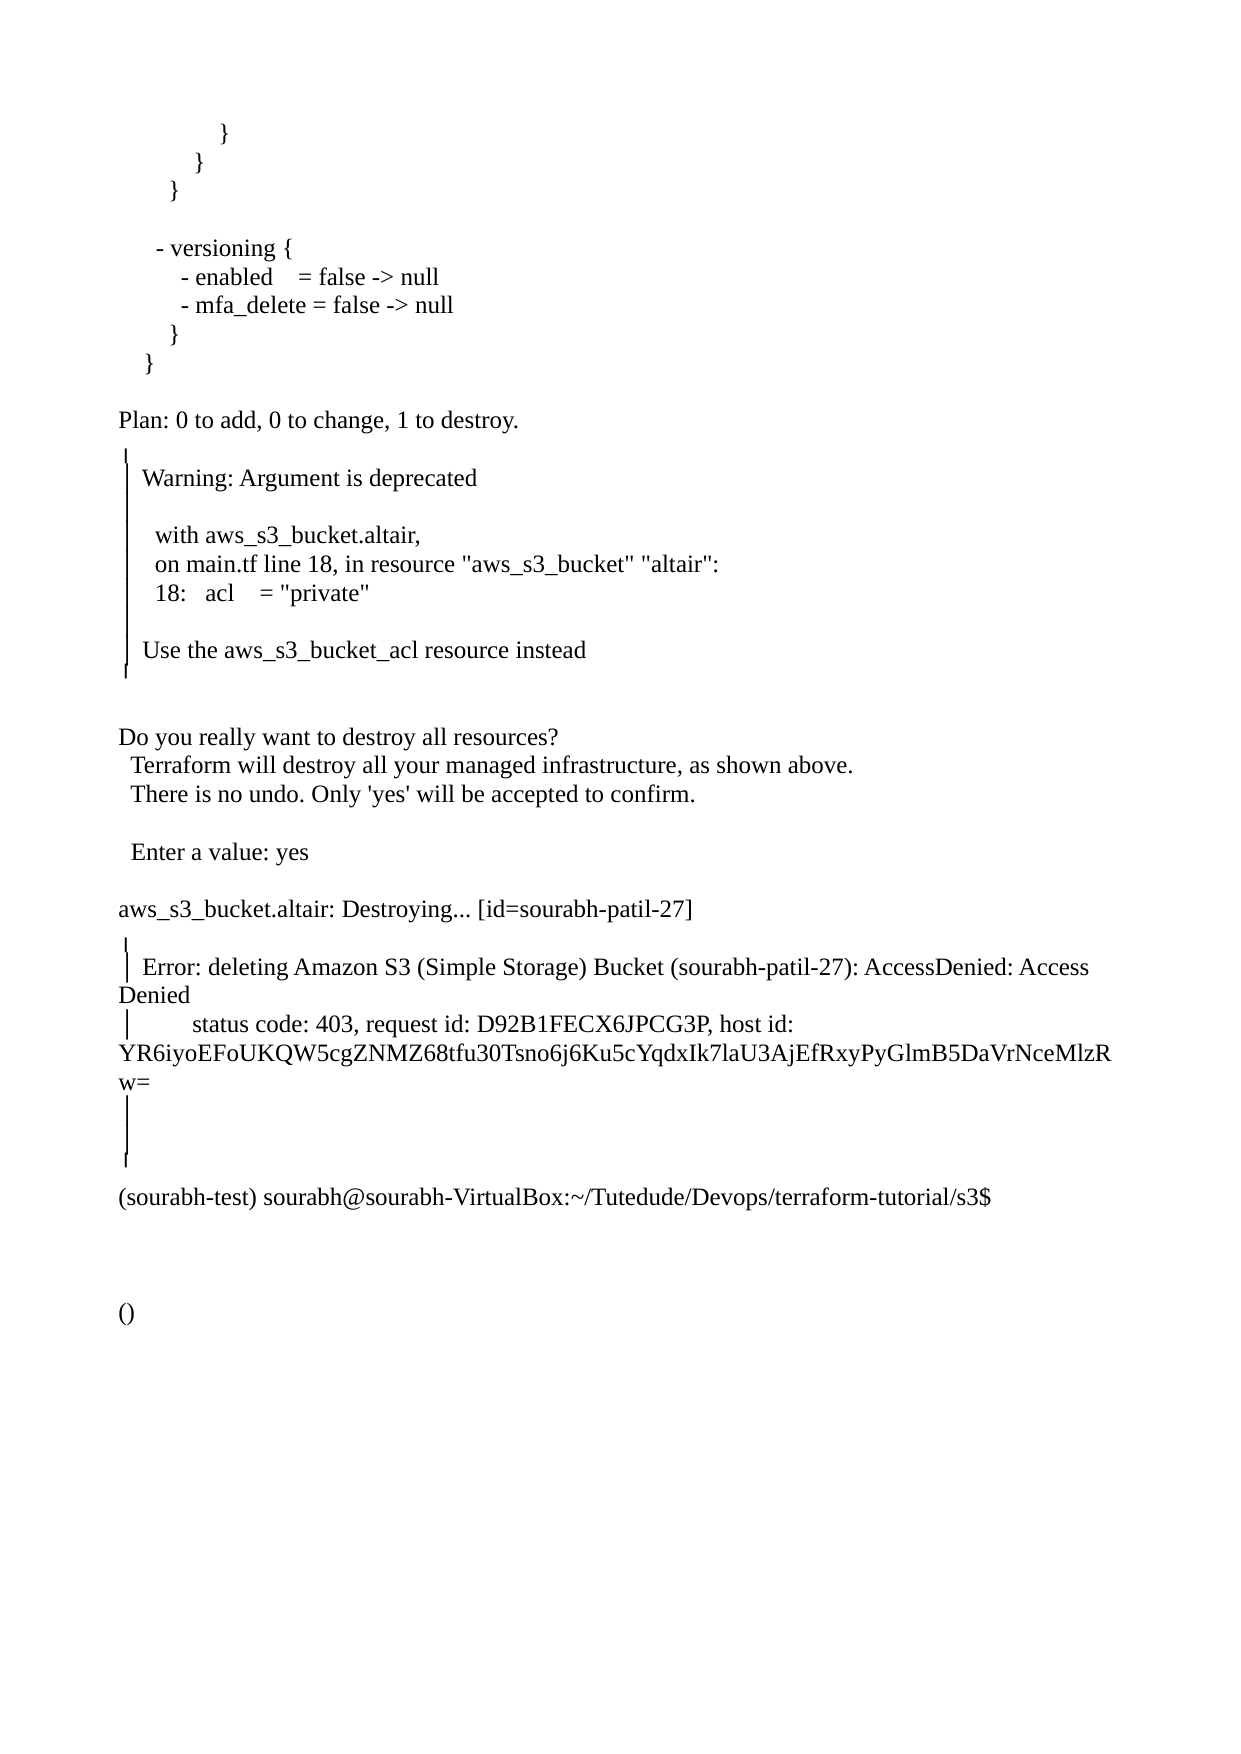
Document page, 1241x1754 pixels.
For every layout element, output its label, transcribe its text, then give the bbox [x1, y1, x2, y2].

text } [118, 319, 1122, 348]
text │ [118, 1096, 126, 1124]
text │ [118, 492, 126, 521]
text │ status code: 403, request id: D92B1FECX6JPCG3P, host id: YR6iyoEFoUKQW5cgZNMZ68tfu30Tsno6j6Ku5cYqdxIk7laU3AjEfRxyPyGlmB5DaVrNceMlzRw= [118, 1009, 1122, 1096]
text } [118, 118, 1122, 147]
text │ Warning: Argument is deprecated [128, 463, 1122, 492]
text } [118, 176, 1122, 204]
text Enter a value: yes [118, 837, 1122, 866]
text │ with aws_s3_bucket.altair, [128, 521, 1122, 549]
text (sourabh-test) sourabh@sourabh-VirtualBox:~/Tutedude/Devops/terraform-tutorial/s3$ [118, 1182, 1122, 1211]
text ╷ [118, 923, 1122, 952]
text Do you really want to destroy all resources? [118, 722, 1122, 751]
text │ Error: deleting Amazon S3 (Simple Storage) Bucket (sourabh-patil-27): AccessDenied: Access Denied [118, 952, 1122, 1009]
text ╵ [118, 1153, 1122, 1182]
text } [118, 147, 1122, 176]
text There is no undo. Only 'yes' will be accepted to confirm. [118, 779, 1122, 808]
text │ 18: acl = "private" [128, 578, 1122, 607]
text │ [128, 1096, 1122, 1124]
text Terraform will destroy all your managed infrastructure, as shown above. [118, 751, 1122, 779]
text │ on main.tf line 18, in resource "aws_s3_bucket" "altair": [128, 549, 1122, 578]
text - mfa_delete = false -> null [118, 291, 1122, 319]
text aws_s3_bucket.altair: Destroying... [id=sourabh-patil-27] [118, 894, 1122, 923]
text - versioning { [118, 233, 1122, 262]
text │ [118, 1124, 126, 1153]
text │ Use the aws_s3_bucket_acl resource instead [128, 636, 1122, 664]
text - enabled = false -> null [118, 262, 1122, 291]
text ╵ [118, 664, 1122, 693]
text } [118, 348, 1122, 377]
text │ [128, 492, 1122, 521]
text │ [118, 607, 126, 636]
text Plan: 0 to add, 0 to change, 1 to destroy. [118, 406, 1122, 434]
text ╷ [118, 434, 1122, 463]
text │ [128, 1124, 1122, 1153]
text │ [128, 607, 1122, 636]
text () [118, 1297, 1122, 1326]
